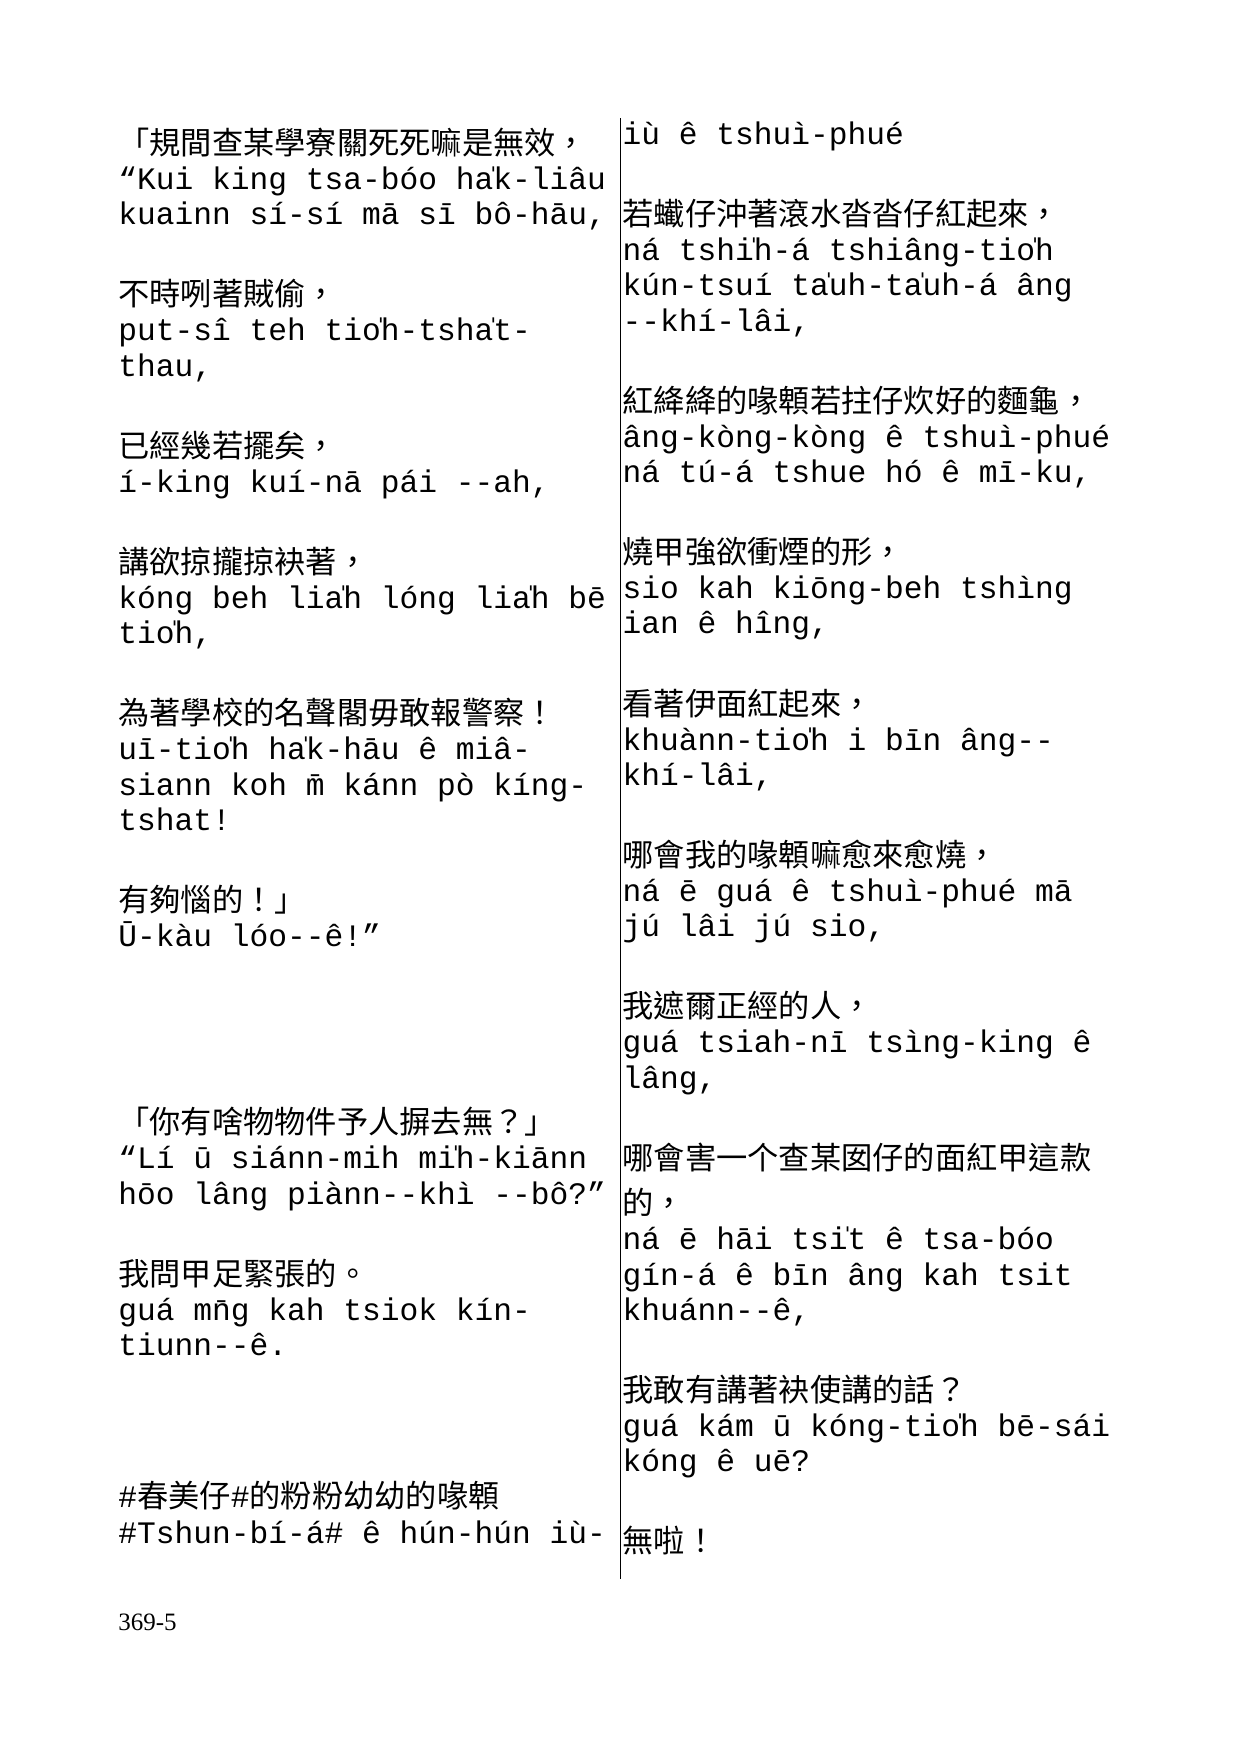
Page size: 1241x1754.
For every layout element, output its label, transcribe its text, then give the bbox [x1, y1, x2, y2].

text 我遮爾正經的人， [622, 982, 1122, 1027]
text iù ê tshuì-phué [622, 118, 1122, 153]
text 我問甲足緊張的。 [118, 1249, 618, 1294]
text ná ē guá ê tshuì-phué mā jú lâi jú sio, [622, 875, 1122, 946]
text 「你有啥物物件予人摒去無？」 [118, 1098, 618, 1143]
text guá tsiah-nī tsìng-king ê lâng, [622, 1027, 1122, 1098]
text 哪會我的喙䫌嘛愈來愈燒， [622, 830, 1122, 875]
text 看著伊面紅起來， [622, 679, 1122, 724]
text 我敢有講著袂使講的話？ [622, 1365, 1122, 1410]
text 已經幾若擺矣， [118, 421, 618, 466]
text khuànn-tio̍h i bīn âng--khí-lâi, [622, 724, 1122, 795]
text kóng beh lia̍h lóng lia̍h bē tio̍h, [118, 582, 618, 653]
text put-sî teh tio̍h-tsha̍t-thau, [118, 315, 618, 386]
text uī-tio̍h ha̍k-hāu ê miâ-siann koh m̄ kánn pò kíng-tshat! [118, 734, 618, 840]
text guá kám ū kóng-tio̍h bē-sái kóng ê uē? [622, 1410, 1122, 1481]
text #春美仔#的粉粉幼幼的喙䫌 [118, 1471, 618, 1517]
text ná tshi̍h-á tshiâng-tio̍h kún-tsuí ta̍uh-ta̍uh-á âng --khí-lâi, [622, 234, 1122, 340]
text 不時咧著賊偷， [118, 269, 618, 315]
text sio kah kiōng-beh tshìng ian ê hîng, [622, 572, 1122, 643]
text #Tshun-bí-á# ê hún-hún iù- [118, 1517, 618, 1552]
text “Kui king tsa-bóo ha̍k-liâu kuainn sí-sí mā sī bô-hāu, [118, 163, 618, 234]
text 有夠惱的！」 [118, 875, 618, 921]
text ná ē hāi tsi̍t ê tsa-bóo gín-á ê bīn âng kah tsit khuánn--ê, [622, 1223, 1122, 1330]
text Ū-kàu lóo--ê!” [118, 921, 618, 956]
text í-king kuí-nā pái --ah, [118, 466, 618, 502]
text 燒甲強欲衝煙的形， [622, 527, 1122, 572]
text 無啦！ [622, 1517, 1122, 1562]
text 為著學校的名聲閣毋敢報警察！ [118, 688, 618, 734]
text âng-kòng-kòng ê tshuì-phué ná tú-á tshue hó ê mī-ku, [622, 421, 1122, 492]
text 講欲掠攏掠袂著， [118, 537, 618, 582]
text guá mn̄g kah tsiok kín-tiunn--ê. [118, 1294, 618, 1365]
text 哪會害一个查某囡仔的面紅甲這款的， [622, 1133, 1122, 1223]
text 「規間查某學寮關死死嘛是無效， [118, 118, 618, 163]
text 紅絳絳的喙䫌若拄仔炊好的麵龜， [622, 376, 1122, 421]
text “Lí ū siánn-mih mi̍h-kiānn hōo lâng piànn--khì --bô?” [118, 1143, 618, 1214]
text 若蠘仔沖著滾水沓沓仔紅起來， [622, 189, 1122, 234]
